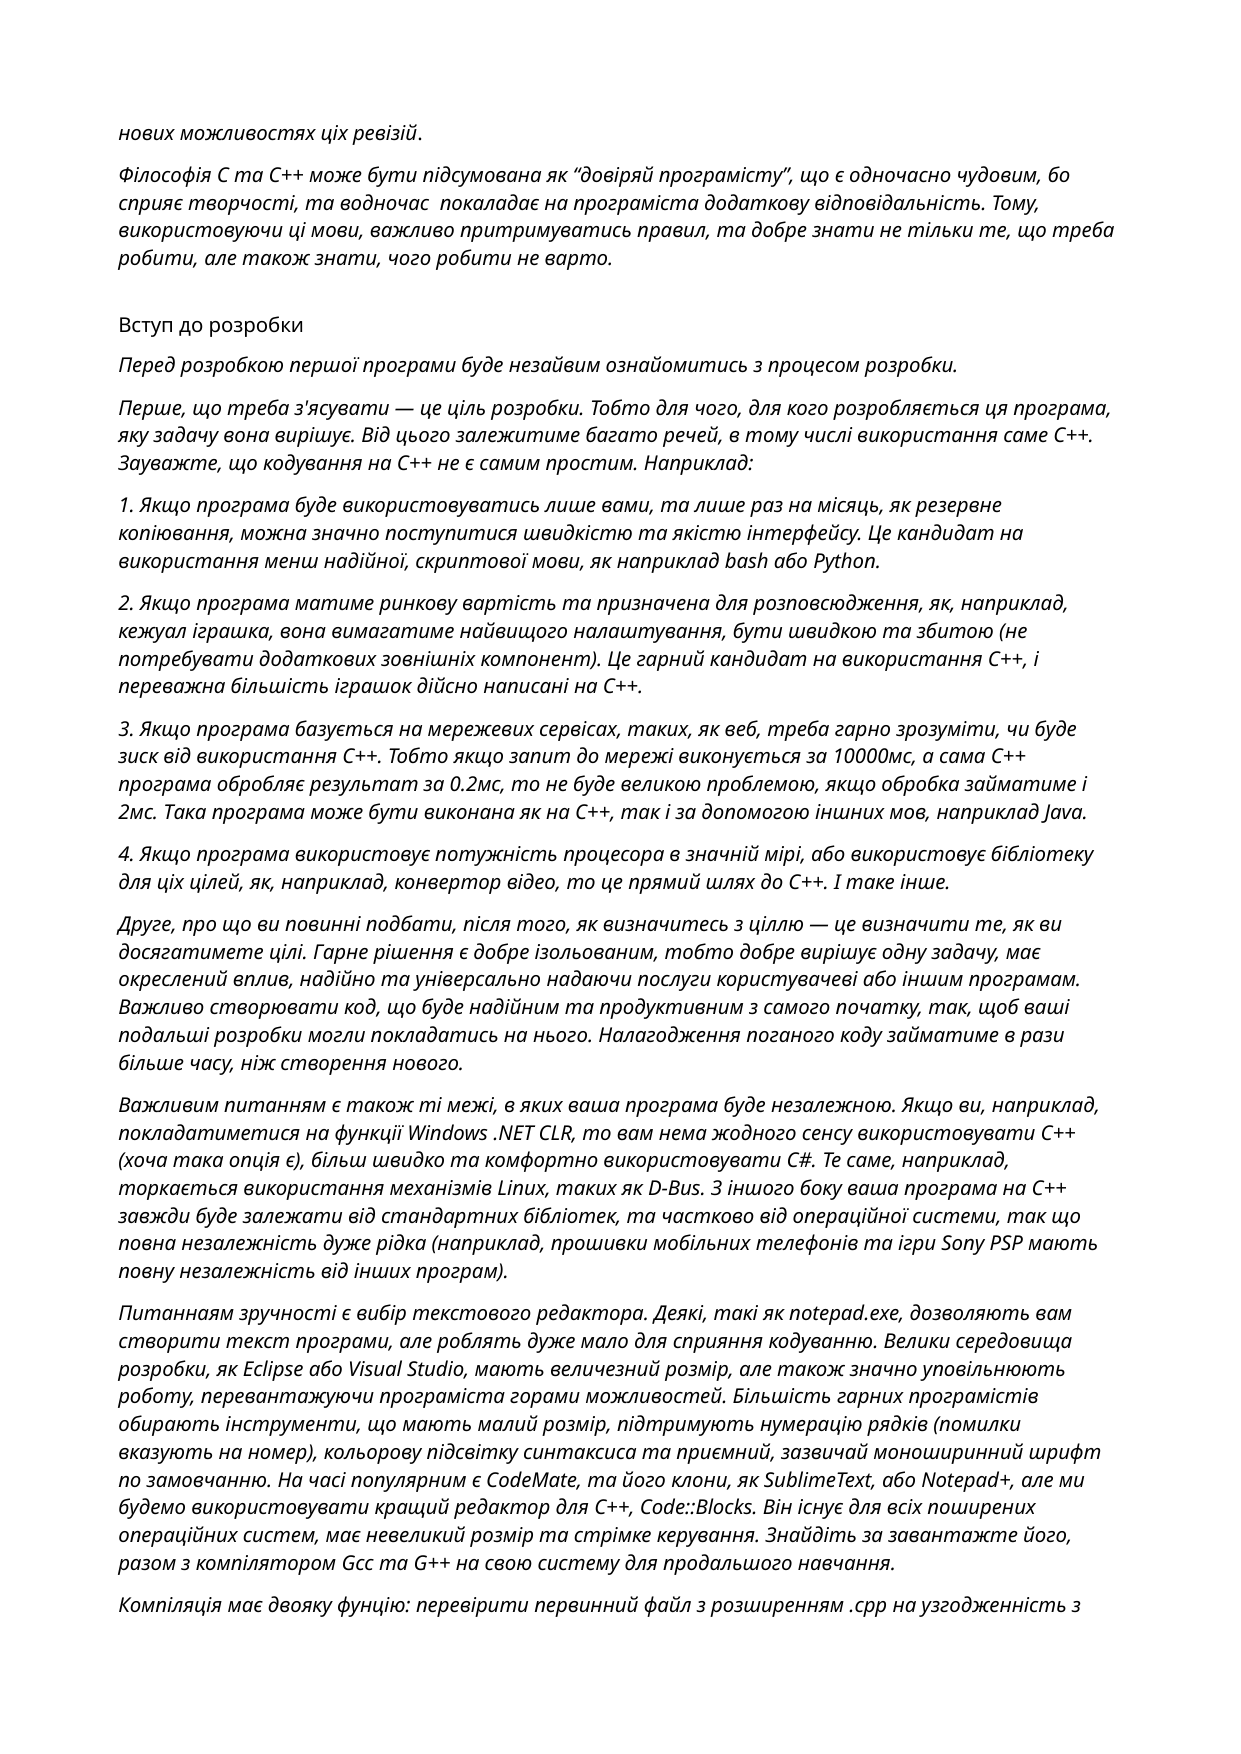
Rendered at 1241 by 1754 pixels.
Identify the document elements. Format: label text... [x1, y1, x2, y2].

text Друге, про що ви повинні подбати, після того, як визначитесь з ціллю — це визначити те, як ви досягатимете цілі. Гарне рішення є добре ізольованим, тобто добре вирішує одну задачу, має окреслений вплив, надійно та універсально надаючи послуги користувачеві або іншим програмам. Важливо створювати код, що буде надійним та продуктивним з самого початку, так, щоб ваші подальші розробки могли покладатись на нього. Налагодження поганого коду займатиме в рази більше часу, ніж створення нового. [118, 909, 1122, 1076]
text Важливим питанням є також ті межі, в яких ваша програма буде незалежною. Якщо ви, наприклад, покладатиметися на функції Windows .NET CLR, то вам нема жодного сенсу використовувати C++ (хоча така опція є), більш швидко та комфортно використовувати C#. Те саме, наприклад, торкається використання механізмів Linux, таких як D-Bus. З іншого боку ваша програма на C++ завжди буде залежати від стандартних бібліотек, та частково від операційної системи, так що повна незалежність дуже рідка (наприклад, прошивки мобільних телефонів та ігри Sony PSP мають повну незалежність від інших програм). [118, 1090, 1122, 1284]
text Перше, що треба з'ясувати — це ціль розробки. Тобто для чого, для кого розробляється ця програма, яку задачу вона вирішує. Від цього залежитиме багато речей, в тому числі використання саме C++. Зауважте, що кодування на C++ не є самим простим. Наприклад: [118, 393, 1122, 476]
text нових можливостях ціх ревізій. [118, 118, 1122, 146]
text Компіляція має двояку фунцію: перевірити первинний файл з розширенням .cpp на узгодженність з [118, 1591, 1122, 1618]
text Питаннаям зручності є вибір текстового редактора. Деякі, такі як notepad.exe, дозволяють вам створити текст програми, але роблять дуже мало для сприяння кодуванню. Велики середовища розробки, як Eclipse або Visual Studio, мають величезний розмір, але також значно уповільнюють роботу, перевантажуючи програміста горами можливостей. Більшість гарних програмістів обирають інструменти, що мають малий розмір, підтримують нумерацію рядків (помилки вказують на номер), кольорову підсвітку синтаксиса та приємний, зазвичай моноширинний шрифт по замовчанню. На часі популярним є CodeMate, та його клони, як SublimeText, або Notepad+, але ми будемо використовувати кращий редактор для C++, Code::Blocks. Він існує для всіх поширених операційних систем, має невеликий розмір та стрімке керування. Знайдіть за завантажте його, разом з компілятором Gcc та G++ на свою систему для продальшого навчання. [118, 1299, 1122, 1576]
text 4. Якщо програма використовує потужність процесора в значній мірі, або використовує бібліотеку для ціх цілей, як, наприклад, конвертор відео, то це прямий шлях до C++. І таке інше. [118, 839, 1122, 895]
text 2. Якщо програма матиме ринкову вартість та призначена для розповсюдження, як, наприклад, кежуал іграшка, вона вимагатиме найвищого налаштування, бути швидкою та збитою (не потребувати додаткових зовнішніх компонент). Це гарний кандидат на використання С++, і переважна більшість іграшок дійсно написані на C++. [118, 589, 1122, 699]
text 1. Якщо програма буде використовуватись лише вами, та лише раз на місяць, як резервне копіювання, можна значно поступитися швидкістю та якістю інтерфейсу. Це кандидат на використання менш надійної, скриптової мови, як наприклад bash або Python. [118, 491, 1122, 574]
text Філософія C та C++ може бути підсумована як “довіряй програмісту”, що є одночасно чудовим, бо сприяє творчості, та водночас покаладає на програміста додаткову відповідальність. Тому, використовуючи ці мови, важливо притримуватись правил, та добре знати не тільки те, що треба робити, але також знати, чого робити не варто. [118, 160, 1122, 271]
text 3. Якщо програма базується на мережевих сервісах, таких, як веб, треба гарно зрозуміти, чи буде зиск від використання C++. Тобто якщо запит до мережі виконується за 10000мс, а сама C++ програма обробляє результат за 0.2мс, то не буде великою проблемою, якщо обробка займатиме і 2мс. Така програма може бути виконана як на C++, так і за допомогою іншних мов, наприклад Java. [118, 714, 1122, 825]
text Перед розробкою першої програми буде незайвим ознайомитись з процесом розробки. [118, 351, 1122, 379]
subtitle Вступ до розробки [118, 311, 1122, 338]
